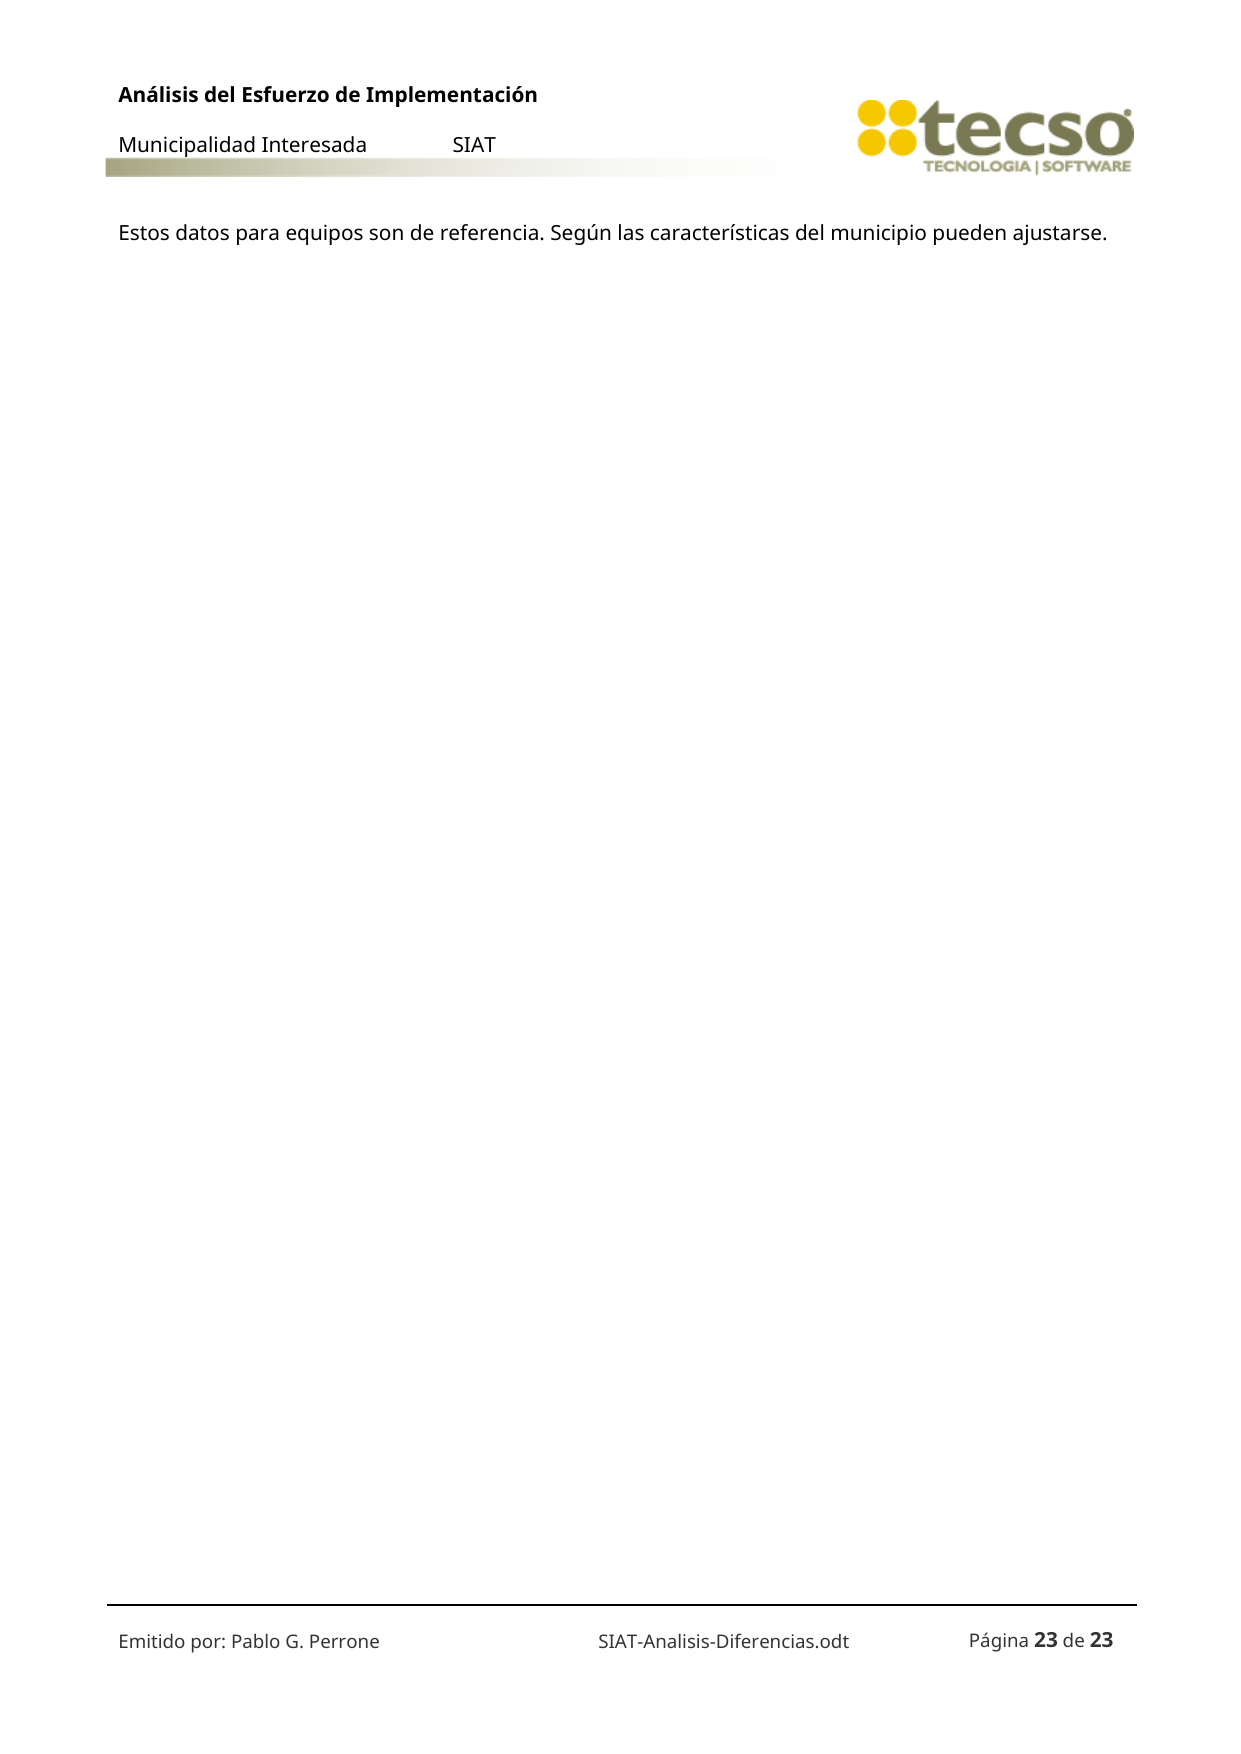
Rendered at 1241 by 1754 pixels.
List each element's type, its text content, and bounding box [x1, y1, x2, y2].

picture [105, 100, 1134, 177]
text Estos datos para equipos son de referencia. Según las características del municipio pueden ajustarse. [118, 218, 1122, 246]
